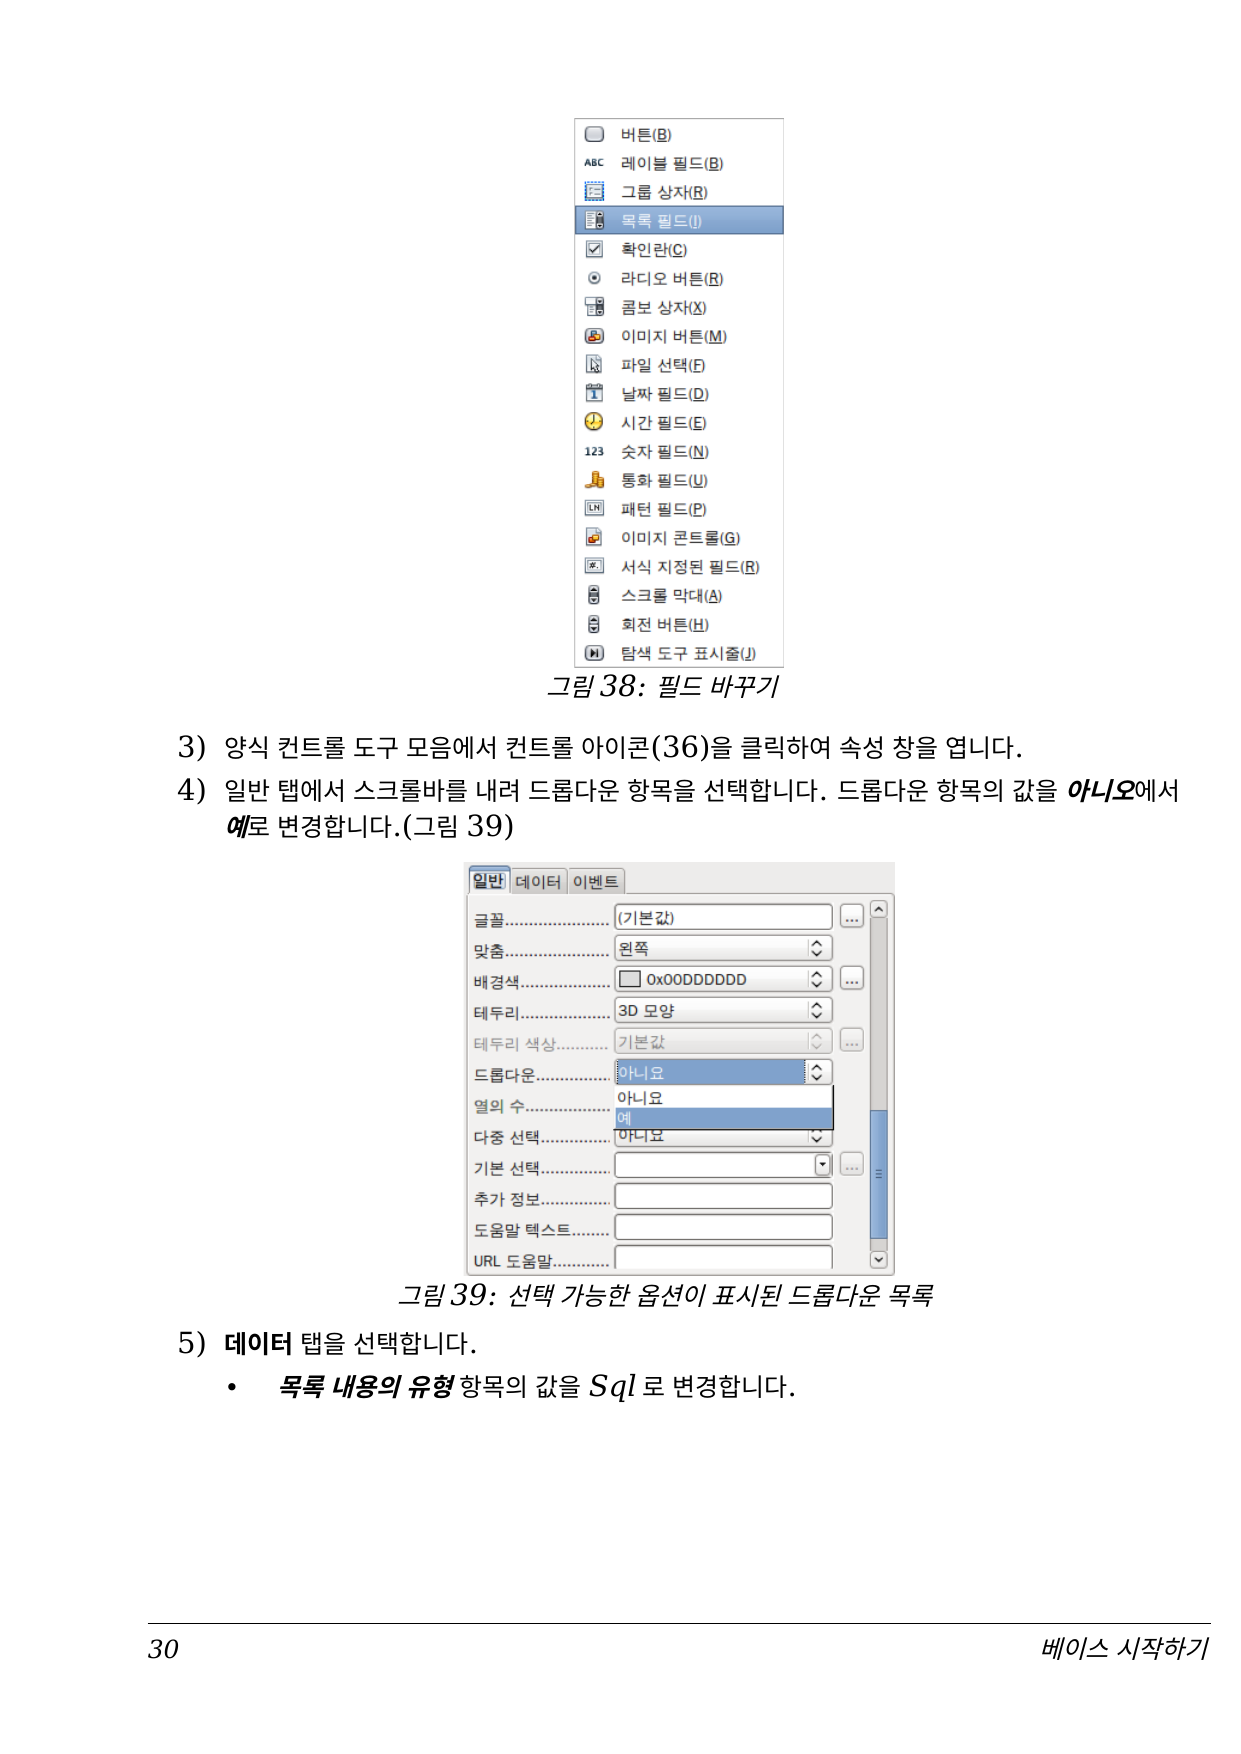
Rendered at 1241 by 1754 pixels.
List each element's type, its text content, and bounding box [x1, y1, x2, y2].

text 그림 39: 선택 가능한 옵션이 표시된 드롭다운 목록 [397, 863, 961, 1312]
picture [574, 118, 784, 668]
list 일반 탭에서 스크롤바를 내려 드롭다운 항목을 선택합니다. 드롭다운 항목의 값을 아니오에서 예로 변경합니다.(그림 39) [207, 771, 1211, 844]
picture [463, 862, 895, 1276]
text 그림 38: 필드 바꾸기 [546, 118, 812, 703]
list 목록 내용의 유형 항목의 값을 Sql로 변경합니다. [224, 1367, 1211, 1403]
list 데이터 탭을 선택합니다. [207, 1325, 1211, 1361]
list 양식 컨트롤 도구 모음에서 컨트롤 아이콘(그림 36)을 클릭하여 속성 창을 엽니다. [207, 729, 1211, 765]
